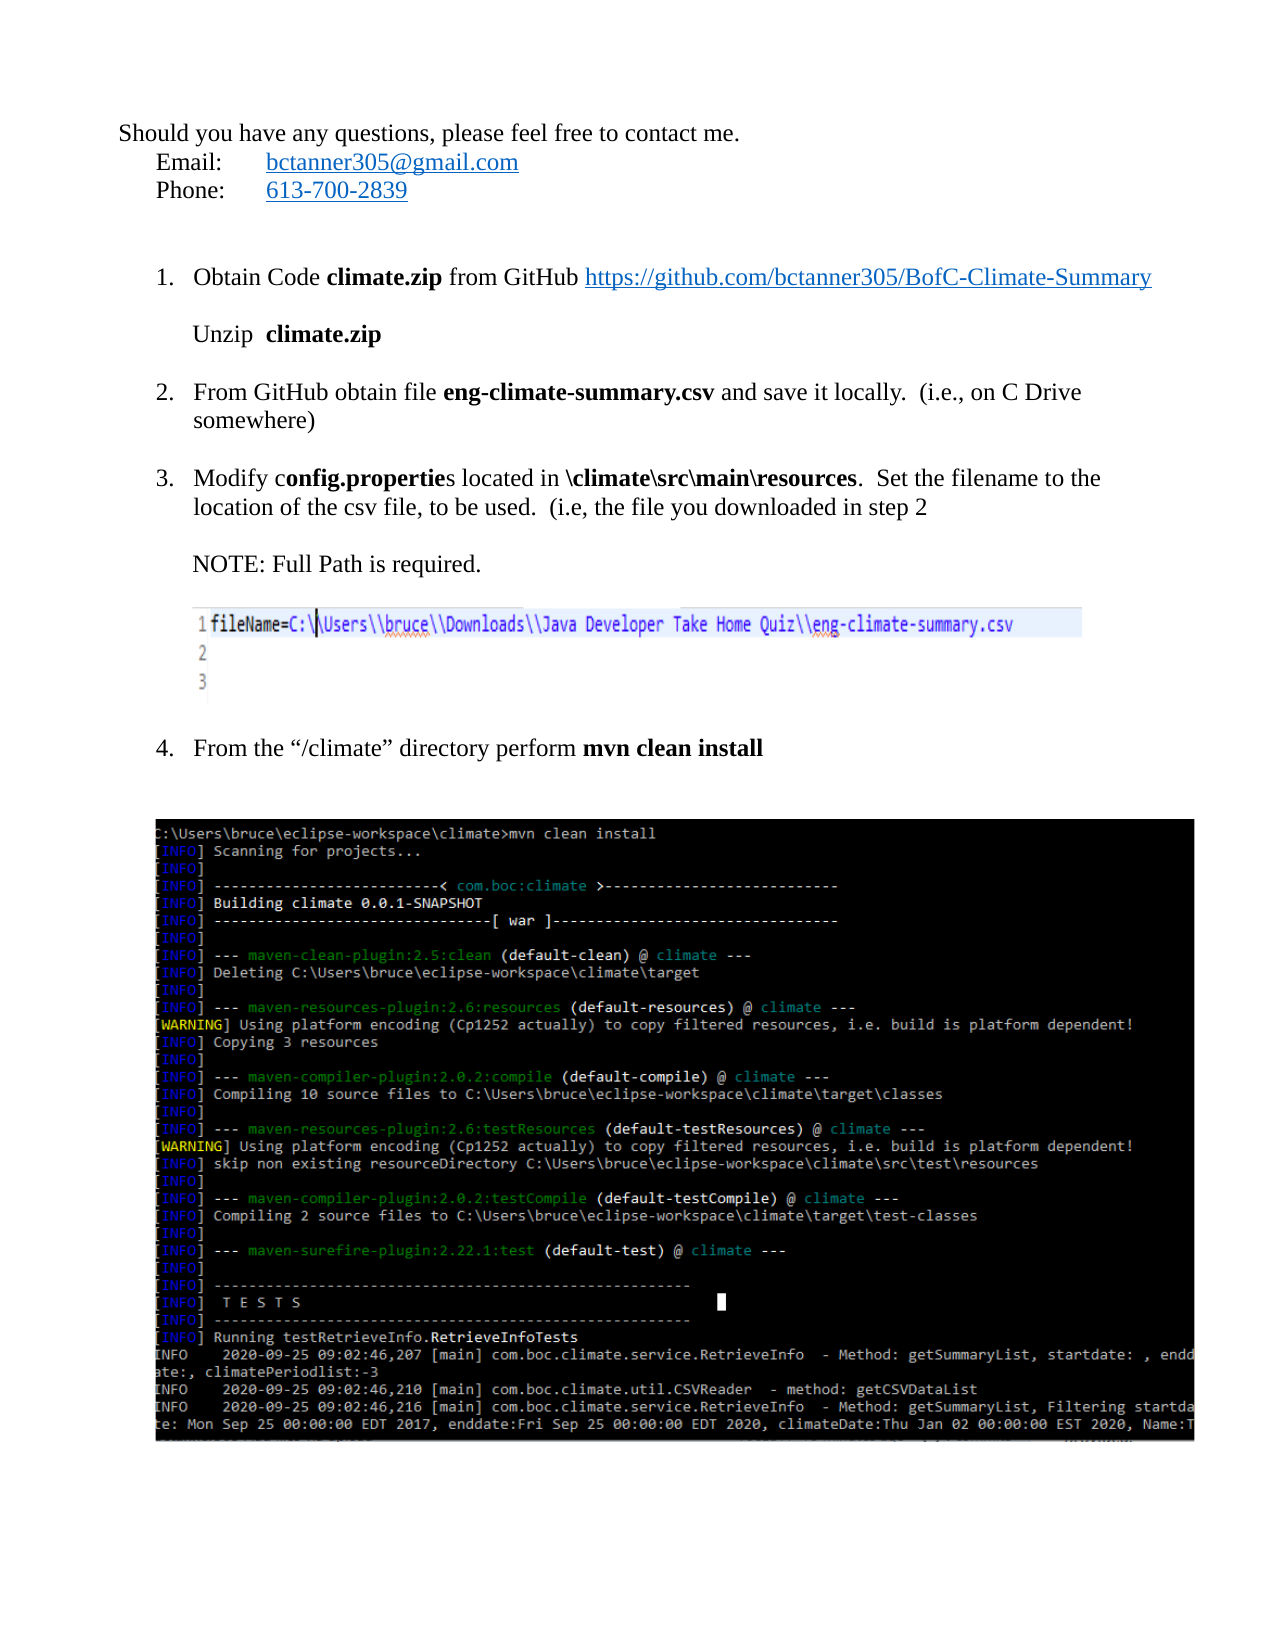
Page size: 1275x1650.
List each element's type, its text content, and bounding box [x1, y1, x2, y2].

list Modify config.properties located in \climate\src\main\resources. Set the filename to the location of the csv file, to be used. (i.e, the file you downloaded in step 2 [156, 463, 1157, 521]
picture [192, 607, 1083, 705]
text Phone: 613-700-2839 [118, 176, 1157, 204]
list From the “/climate” directory perform mvn clean install [156, 733, 1157, 762]
list From GitHub obtain file eng-climate-summary.csv and save it locally. (i.e., on C Drive somewhere) [156, 377, 1157, 434]
text Email: bctanner305@gmail.com [118, 147, 1157, 176]
text Should you have any questions, please feel free to contact me. [118, 118, 1157, 147]
picture [155, 819, 1195, 1442]
text Unzip climate.zip [118, 319, 1157, 348]
list Obtain Code climate.zip from GitHub https://github.com/bctanner305/BofC-Climate-Summary [156, 262, 1157, 291]
text NOTE: Full Path is required. [192, 549, 1157, 578]
